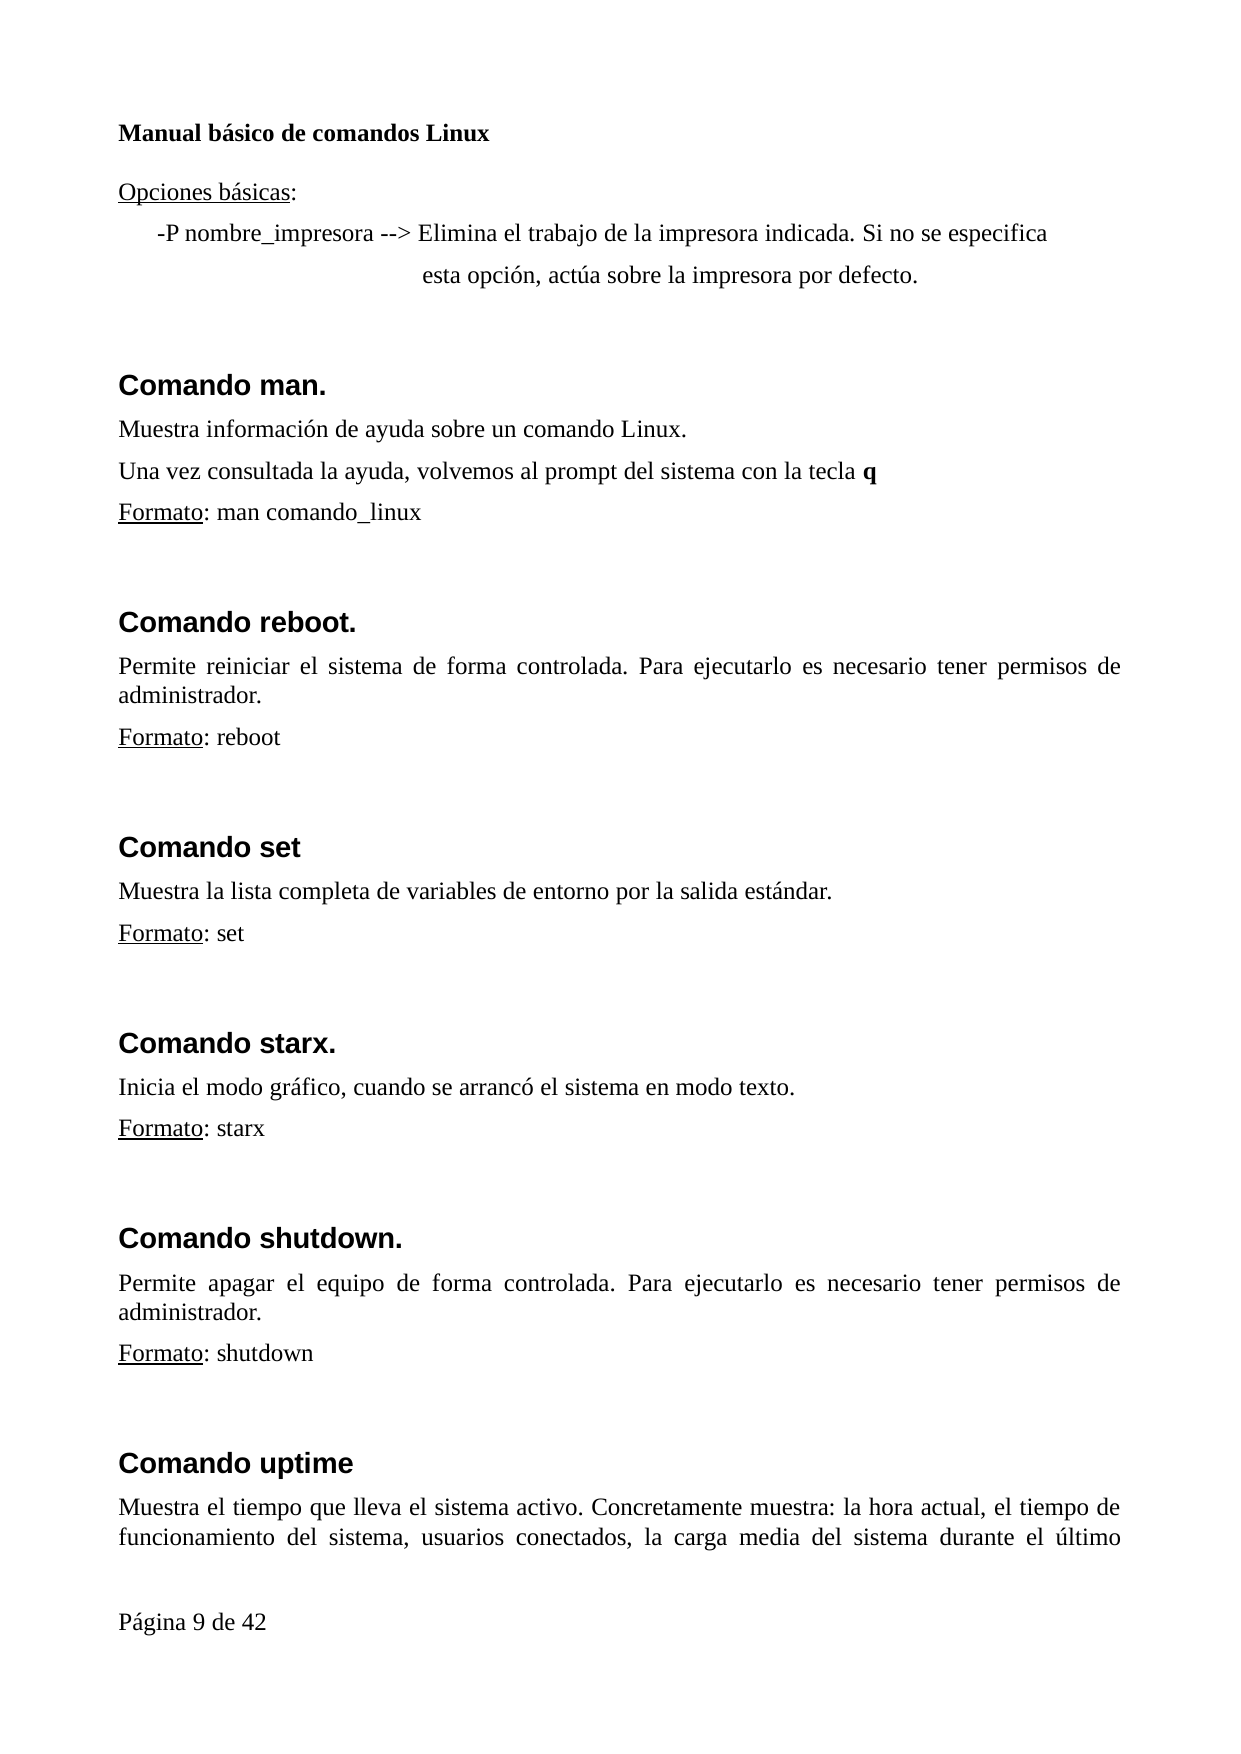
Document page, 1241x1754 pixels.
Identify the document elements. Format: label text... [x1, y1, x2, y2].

text Formato: set [118, 918, 1122, 947]
text Formato: man comando_linux [118, 497, 1122, 526]
text Permite apagar el equipo de forma controlada. Para ejecutarlo es necesario tener permisos de administrador. [118, 1267, 1122, 1326]
subtitle Comando set [118, 830, 1122, 863]
subtitle Comando shutdown. [118, 1221, 1122, 1255]
subtitle Comando uptime [118, 1446, 1122, 1480]
text Muestra el tiempo que lleva el sistema activo. Concretamente muestra: la hora actual, el tiempo de funcionamiento del sistema, usuarios conectados, la carga media del sistema durante el último [118, 1492, 1122, 1550]
text Permite reiniciar el sistema de forma controlada. Para ejecutarlo es necesario tener permisos de administrador. [118, 651, 1122, 709]
text Muestra la lista completa de variables de entorno por la salida estándar. [118, 876, 1122, 905]
text Muestra información de ayuda sobre un comando Linux. [118, 414, 1122, 443]
subtitle Comando starx. [118, 1026, 1122, 1059]
text -P nombre_impresora --> Elimina el trabajo de la impresora indicada. Si no se especifica [118, 218, 1122, 247]
text Formato: reboot [118, 722, 1122, 751]
text Inicia el modo gráfico, cuando se arrancó el sistema en modo texto. [118, 1072, 1122, 1101]
text esta opción, actúa sobre la impresora por defecto. [118, 260, 1122, 289]
text Opciones básicas: [118, 177, 1122, 206]
text Formato: starx [118, 1113, 1122, 1142]
text Formato: shutdown [118, 1338, 1122, 1367]
subtitle Comando reboot. [118, 605, 1122, 639]
subtitle Comando man. [118, 368, 1122, 401]
text Una vez consultada la ayuda, volvemos al prompt del sistema con la tecla q [118, 456, 1122, 484]
